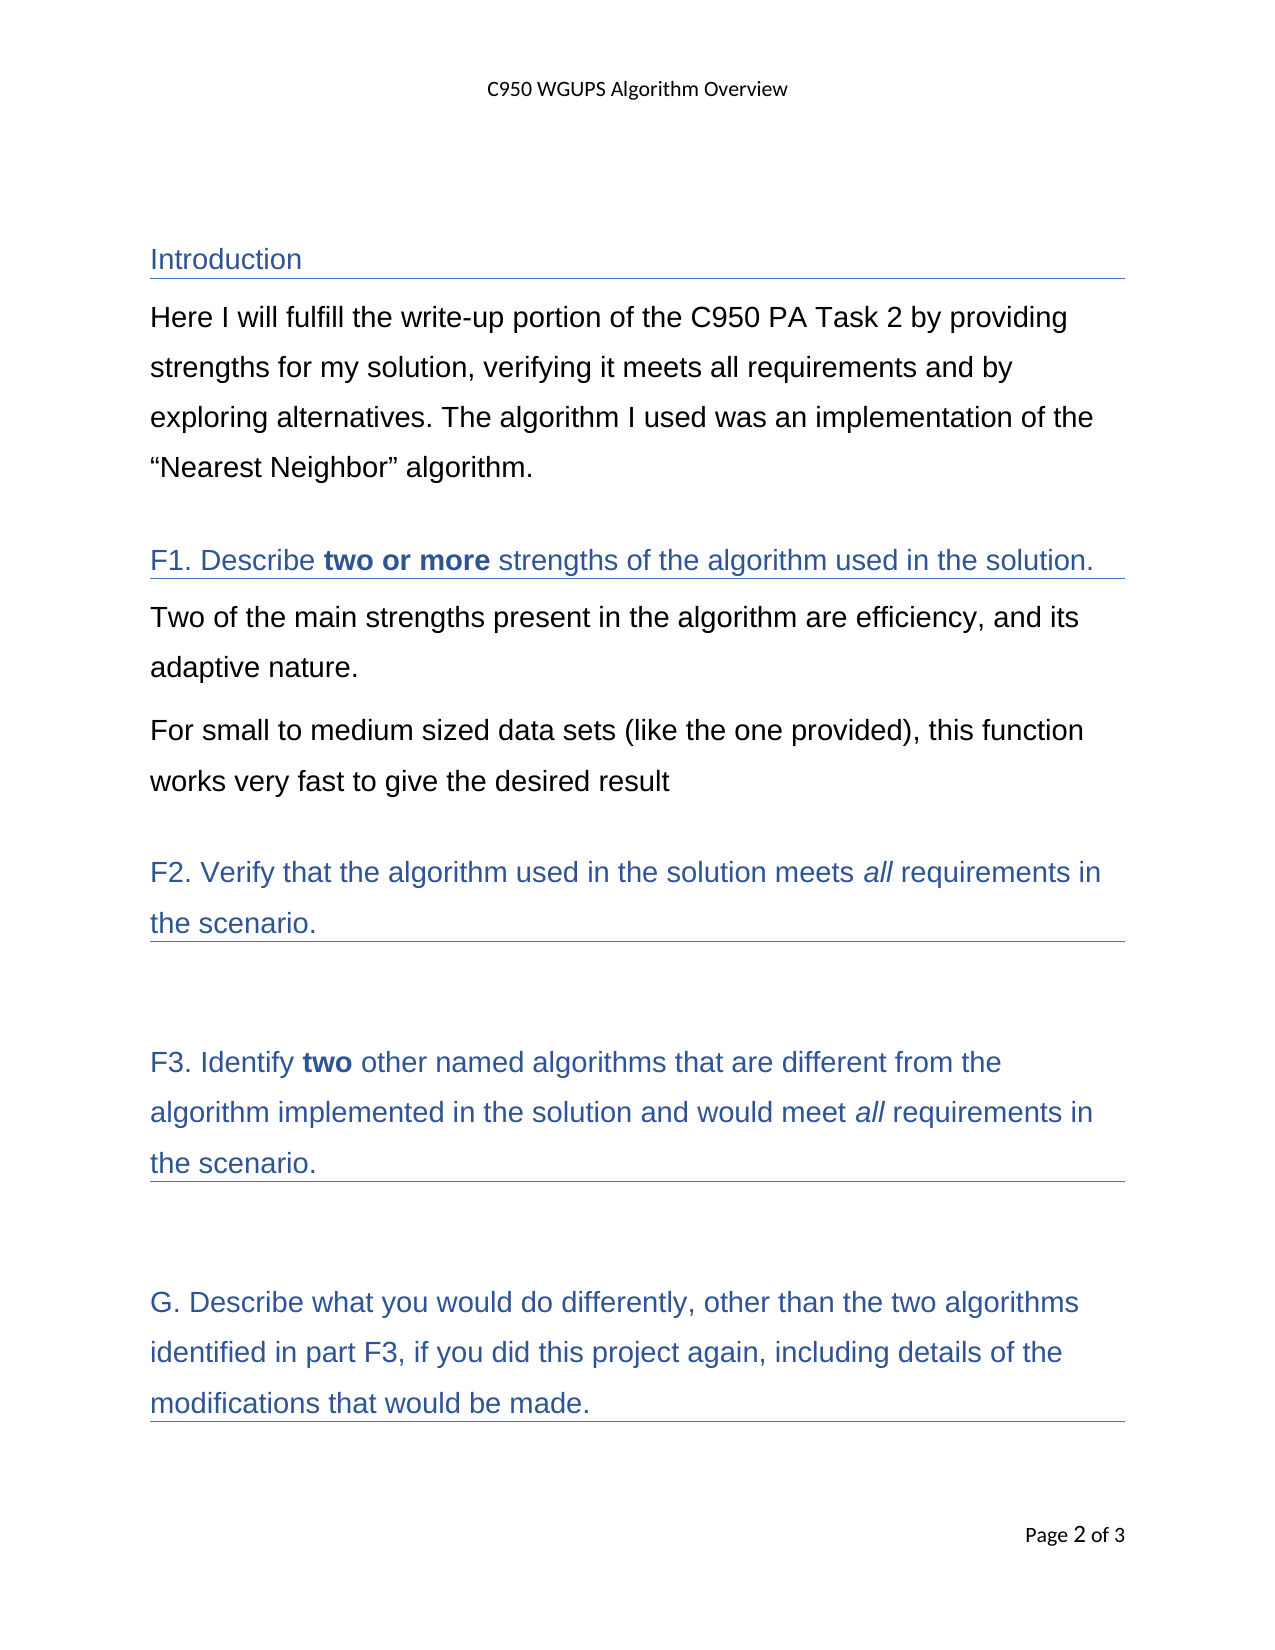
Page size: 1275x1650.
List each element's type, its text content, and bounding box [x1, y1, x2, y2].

subtitle F2. Verify that the algorithm used in the solution meets all requirements in the scenario. [150, 856, 1125, 941]
subtitle F1. Describe two or more strengths of the algorithm used in the solution. [150, 542, 1125, 578]
text Here I will fulfill the write-up portion of the C950 PA Task 2 by providing strengths for my solution, verifying it meets all requirements and by exploring alternatives. The algorithm I used was an implementation of the “Nearest Neighbor” algorithm. [150, 299, 1125, 484]
subtitle G. Describe what you would do differently, other than the two algorithms identified in part F3, if you did this project again, including details of the modifications that would be made. [150, 1285, 1125, 1421]
text For small to medium sized data sets (like the one provided), this function works very fast to give the desired result [150, 713, 1125, 797]
text Two of the main strengths present in the algorithm are efficiency, and its adaptive nature. [150, 600, 1125, 684]
subtitle F3. Identify two other named algorithms that are different from the algorithm implemented in the solution and would meet all requirements in the scenario. [150, 1045, 1125, 1181]
subtitle Introduction [150, 242, 1125, 278]
